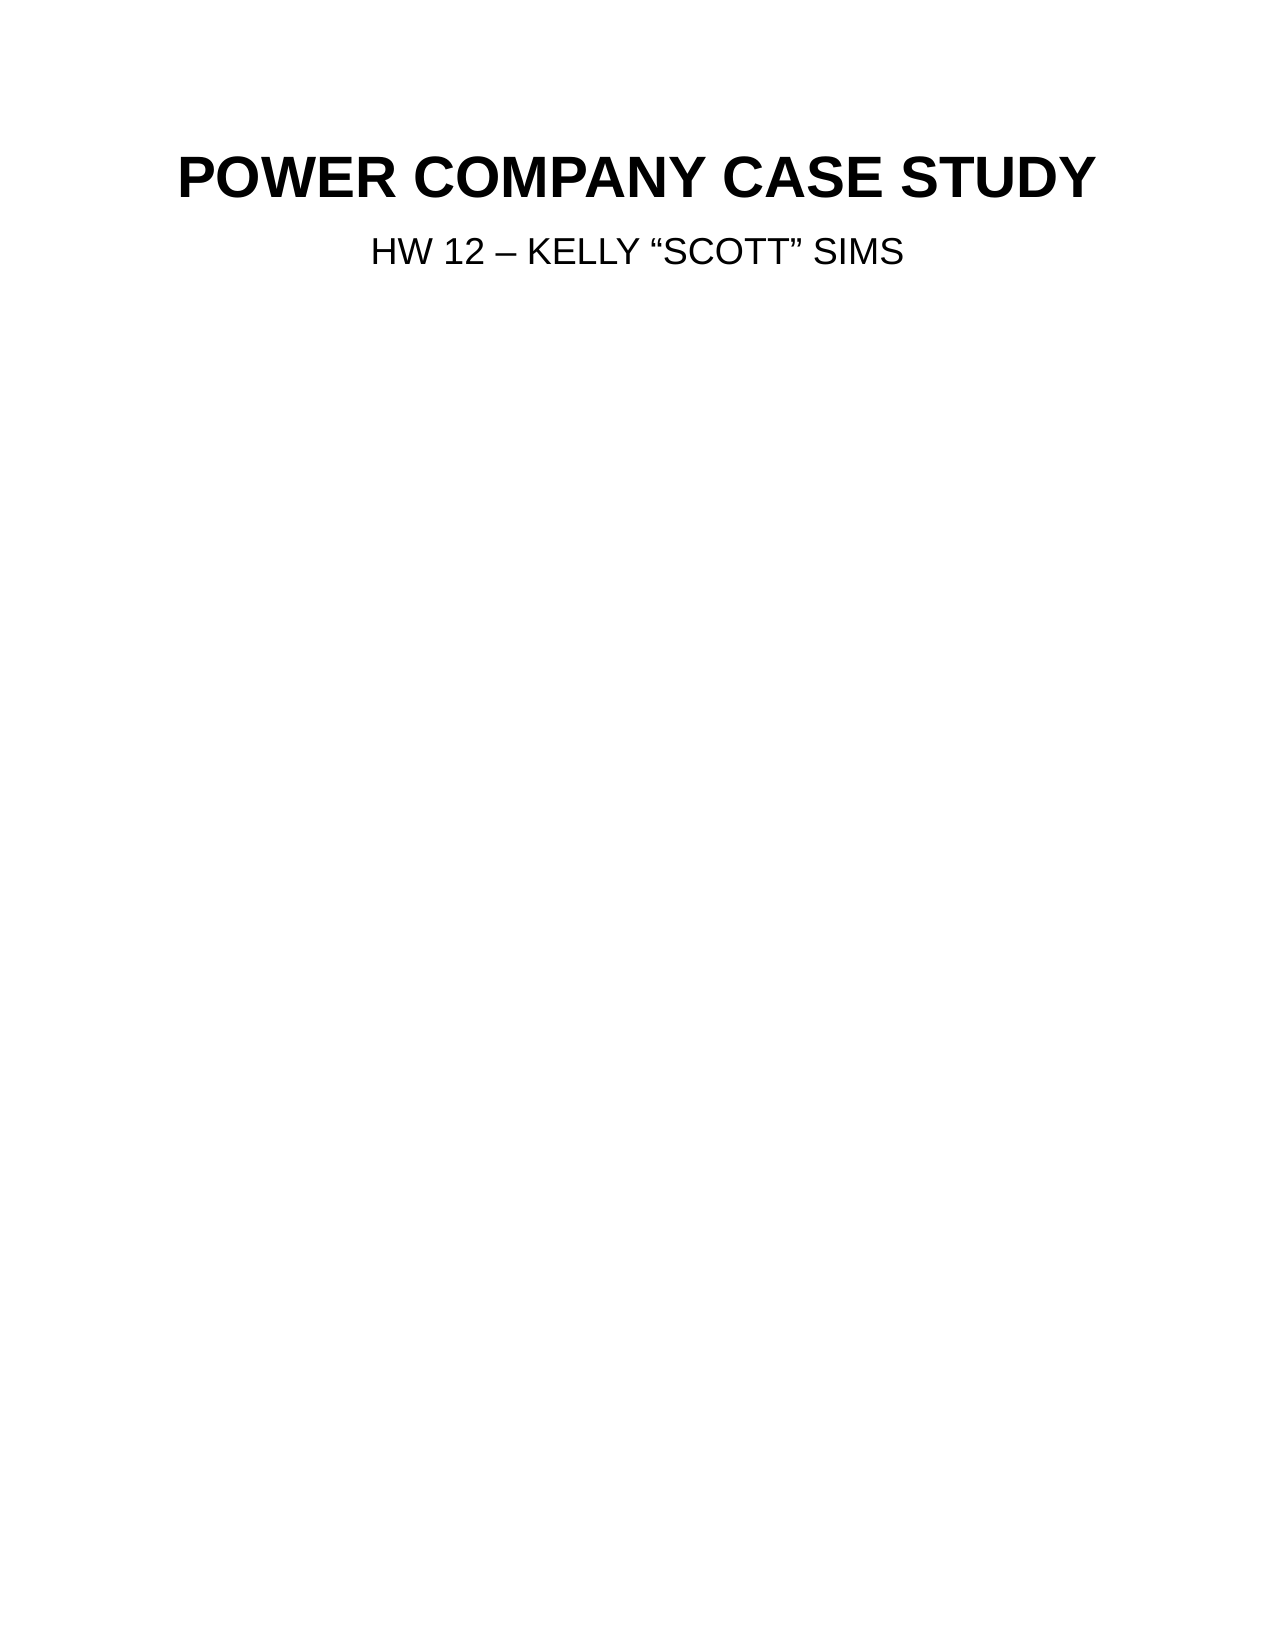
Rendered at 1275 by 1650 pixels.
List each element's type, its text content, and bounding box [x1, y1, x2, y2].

title POWER COMPANY CASE STUDY [118, 143, 1157, 210]
subtitle HW 12 – KELLY “SCOTT” SIMS [118, 229, 1157, 315]
